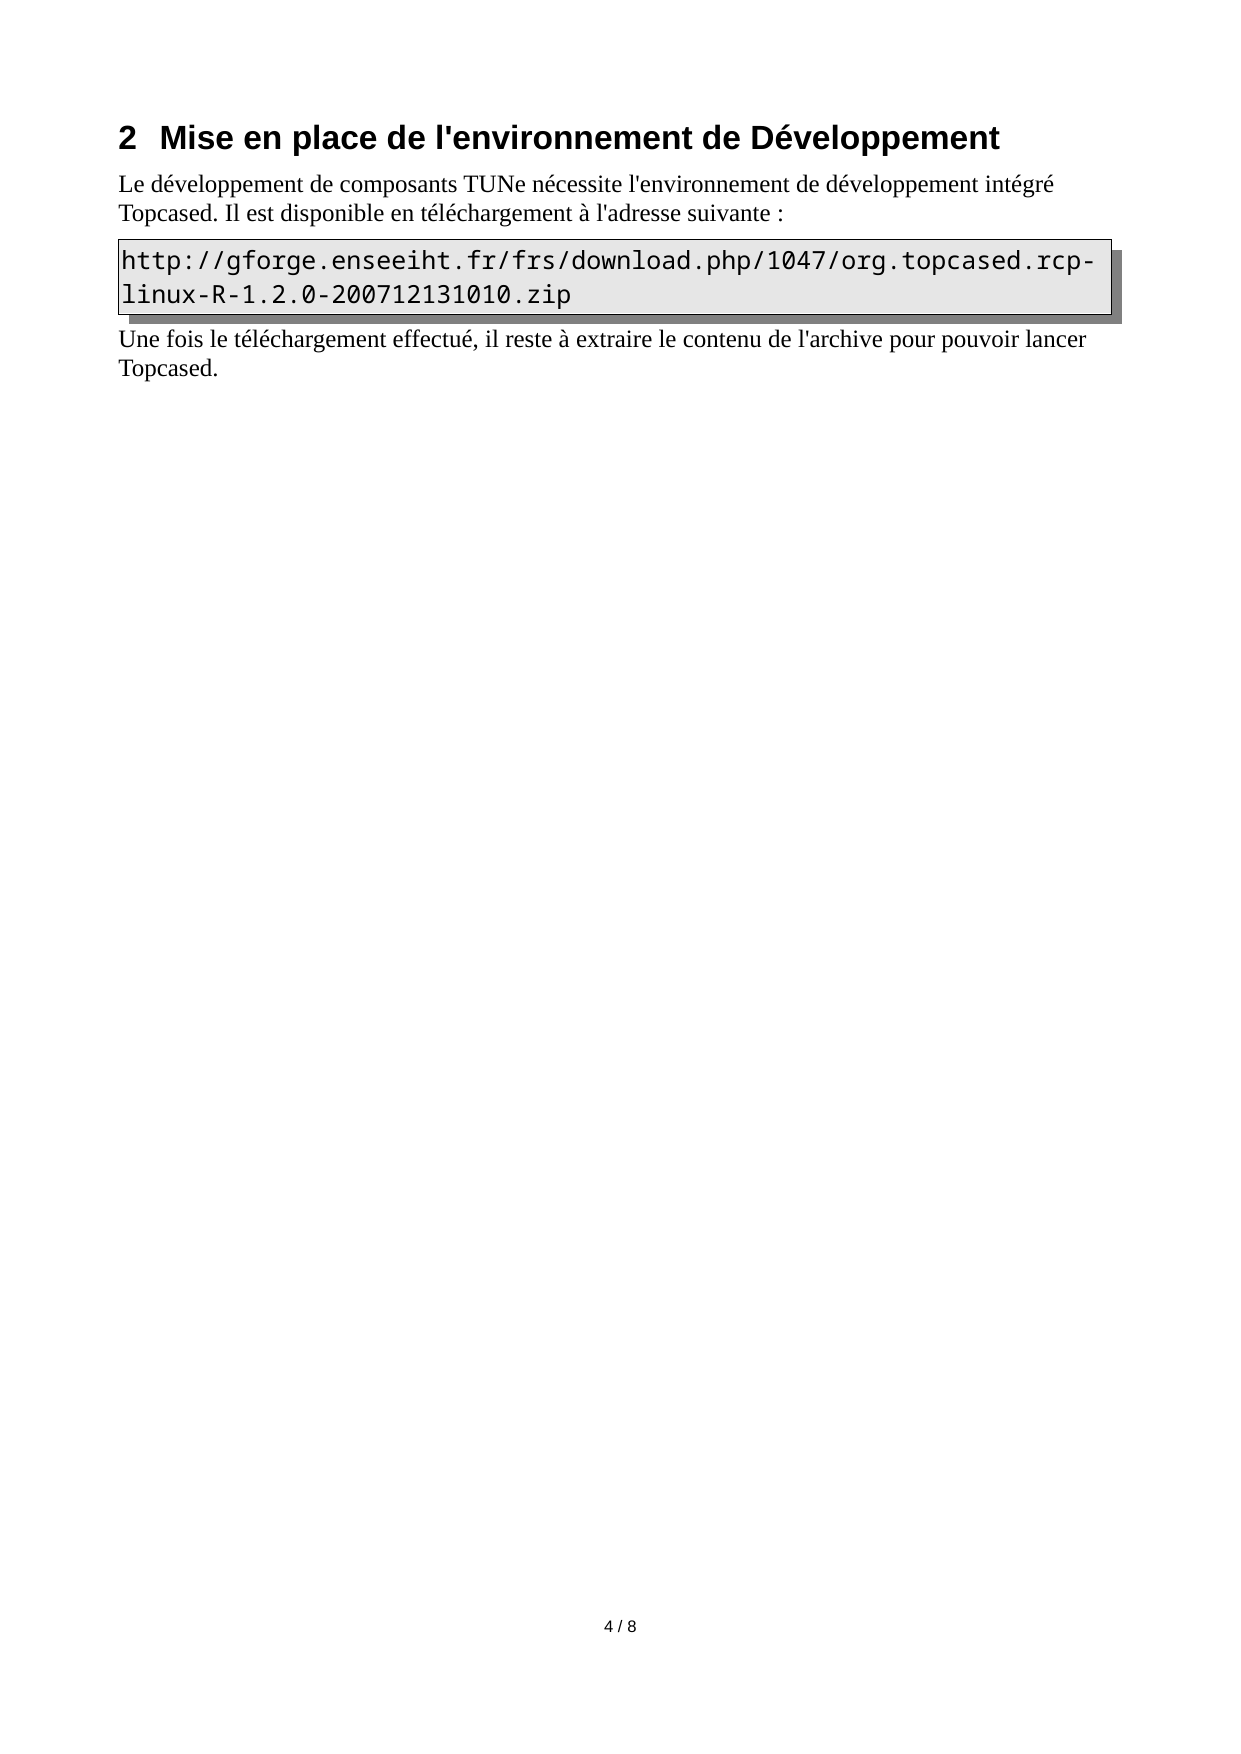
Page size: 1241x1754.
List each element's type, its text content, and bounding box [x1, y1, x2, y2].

text Une fois le téléchargement effectué, il reste à extraire le contenu de l'archive pour pouvoir lancer Topcased. [118, 324, 1122, 382]
text Le développement de composants TUNe nécessite l'environnement de développement intégré Topcased. Il est disponible en téléchargement à l'adresse suivante : [118, 169, 1122, 227]
subtitle Mise en place de l'environnement de Développement [118, 118, 1122, 157]
text http://gforge.enseeiht.fr/frs/download.php/1047/org.topcased.rcp-linux-R-1.2.0-200712131010.zip [119, 240, 1111, 313]
